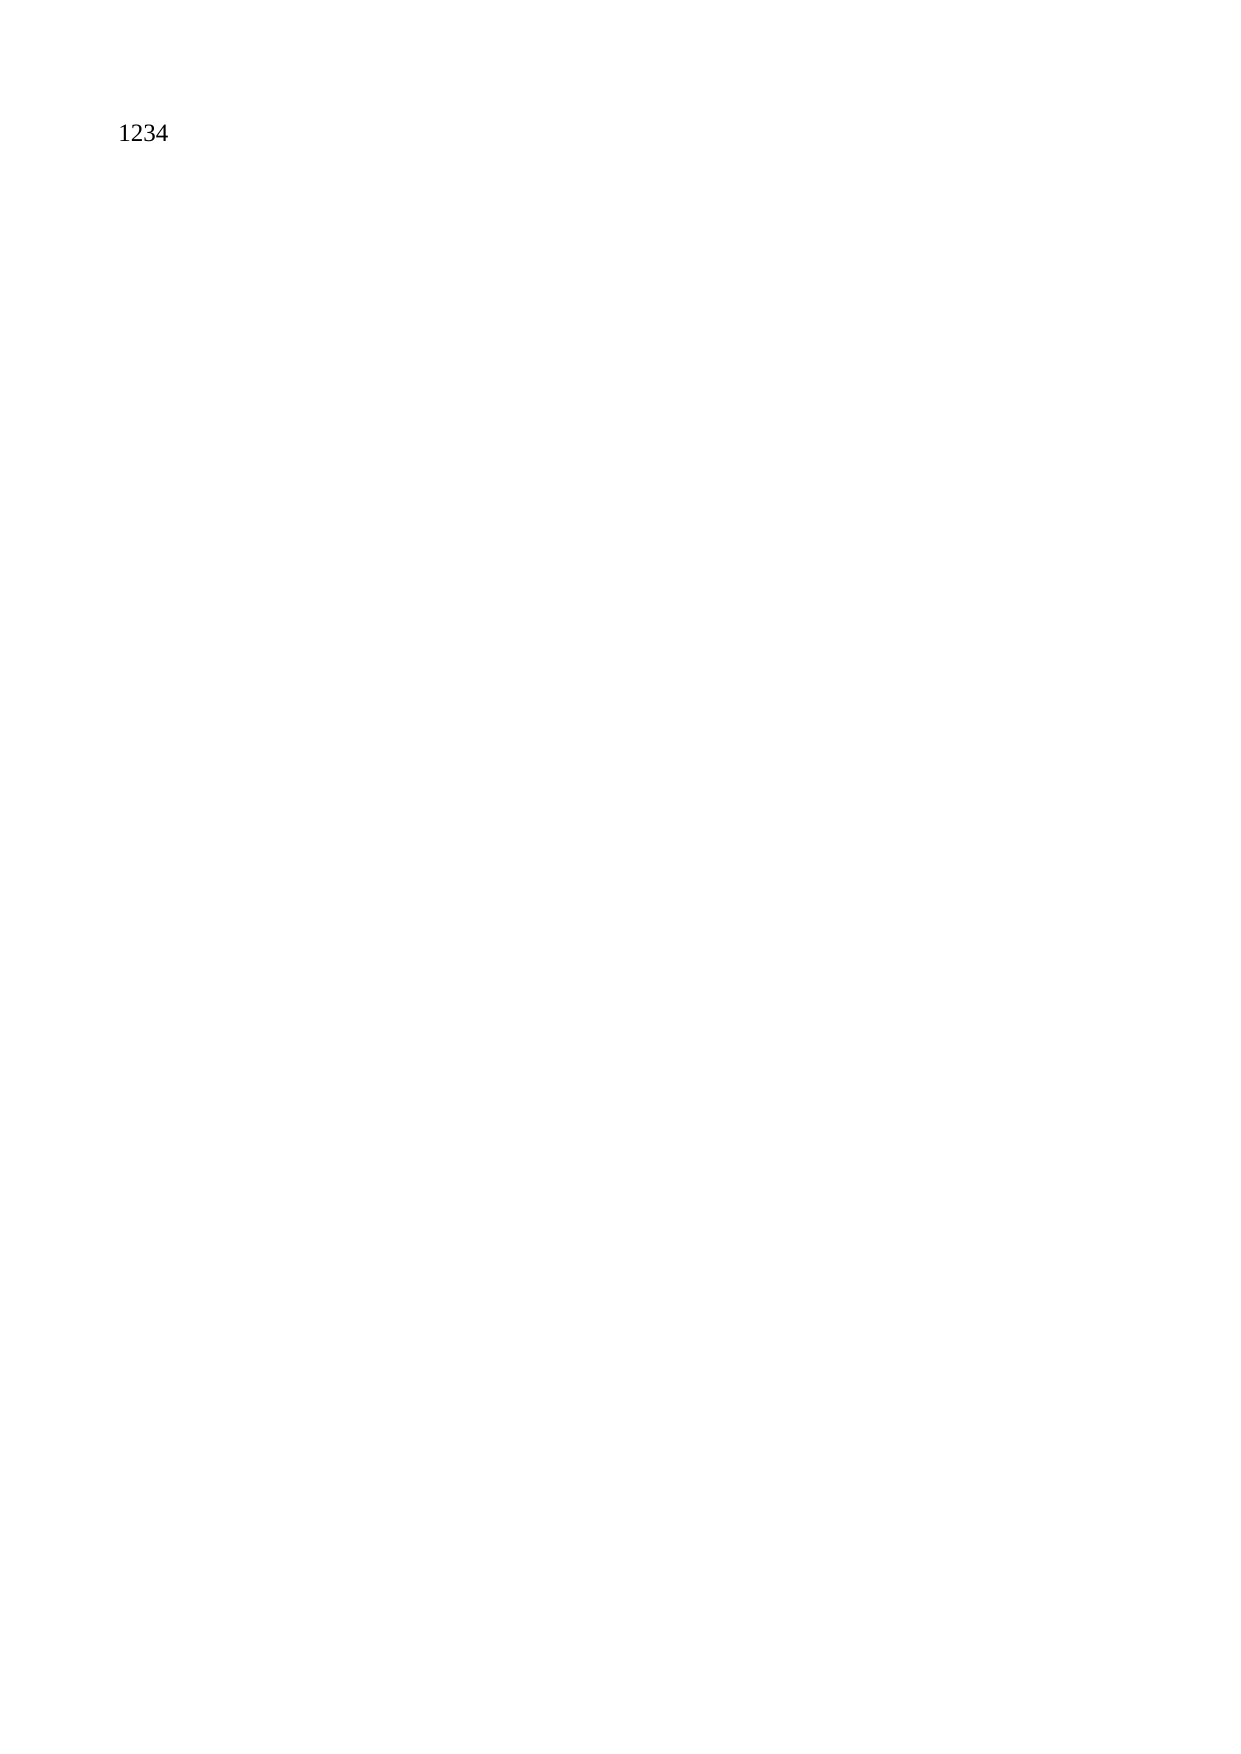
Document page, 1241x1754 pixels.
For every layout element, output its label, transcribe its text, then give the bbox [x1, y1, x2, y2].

text 1234 [118, 118, 1122, 147]
